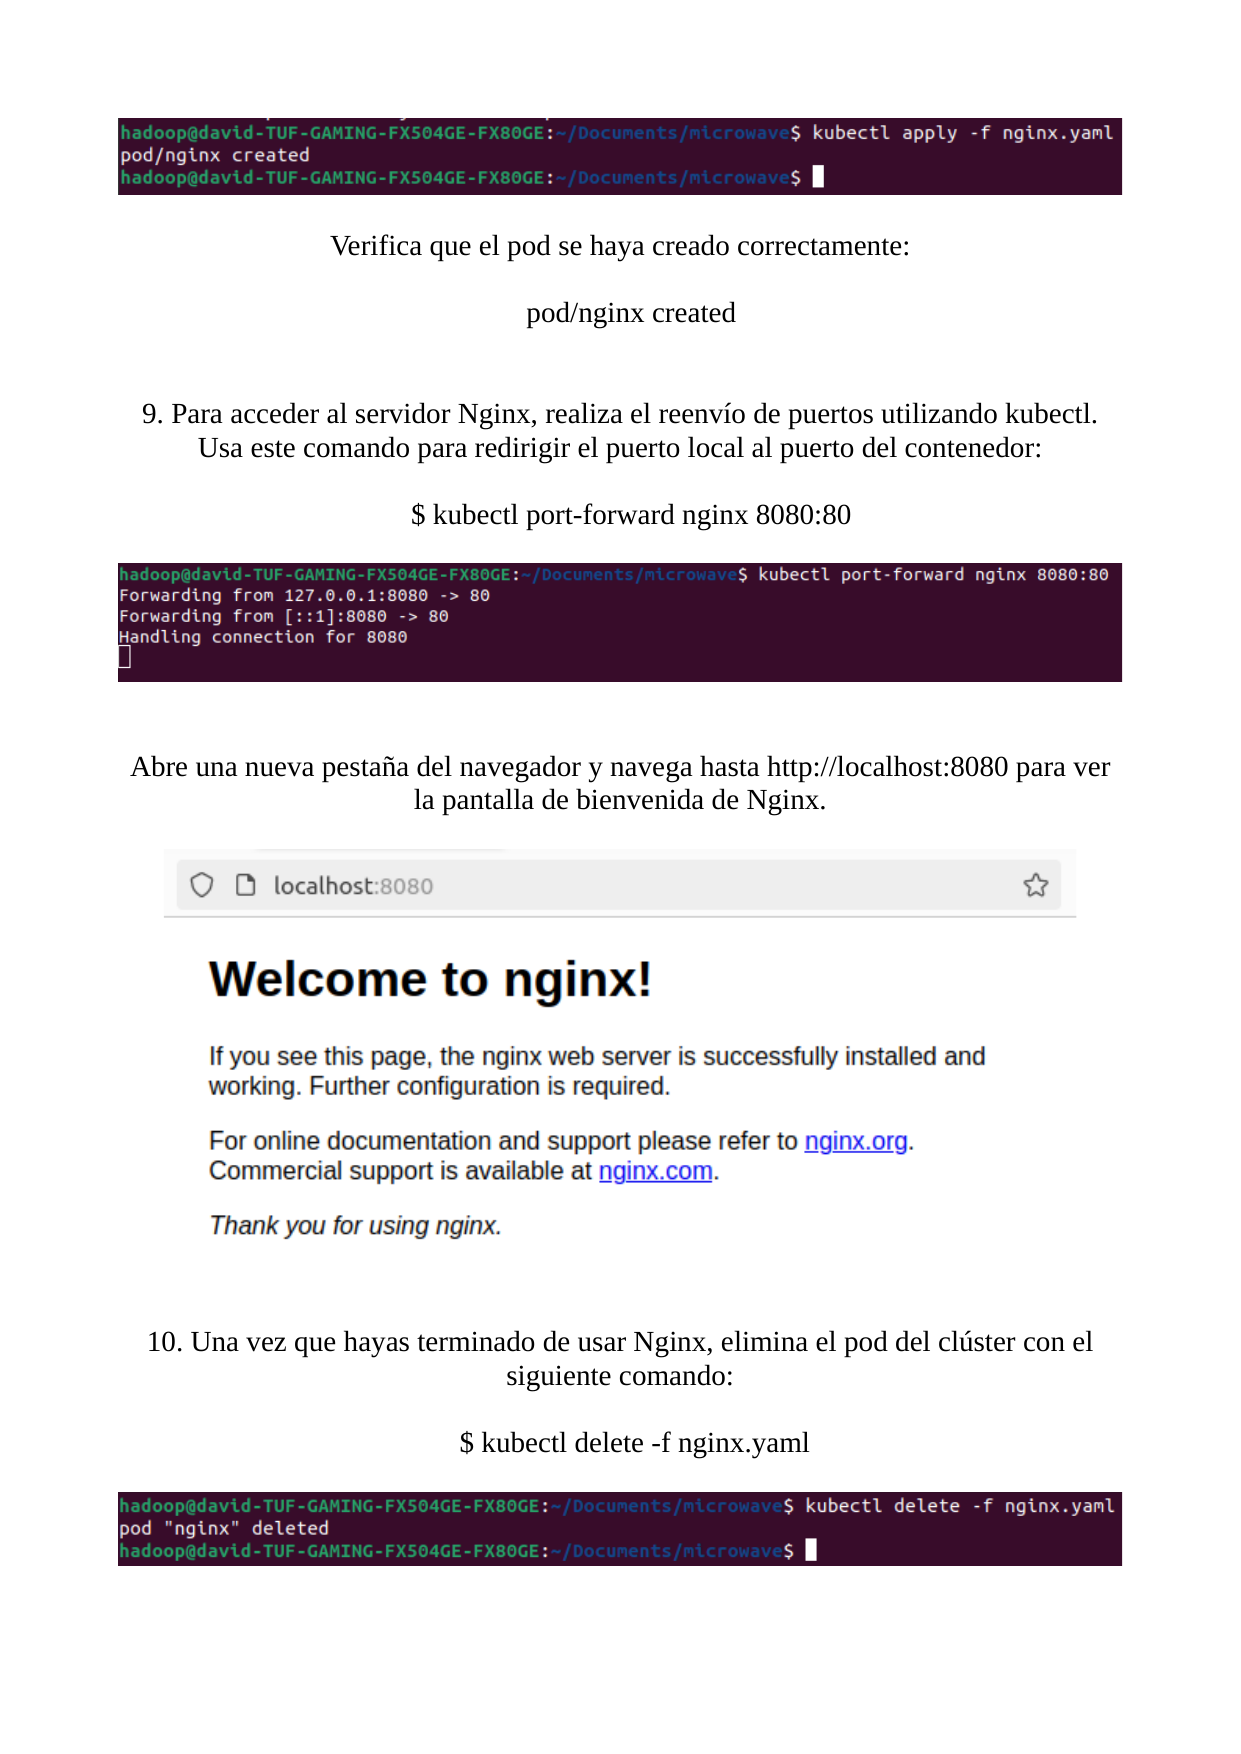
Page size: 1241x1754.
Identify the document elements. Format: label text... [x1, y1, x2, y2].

picture [118, 563, 1123, 682]
text Verifica que el pod se haya creado correctamente: [118, 228, 1122, 262]
picture [163, 849, 1077, 1258]
text Abre una nueva pestaña del navegador y navega hasta http://localhost:8080 para ver la pantalla de bienvenida de Nginx. [118, 749, 1122, 816]
text 9. Para acceder al servidor Nginx, realiza el reenvío de puertos utilizando kubectl. Usa este comando para redirigir el puerto local al puerto del contenedor: [118, 396, 1122, 463]
picture [118, 1492, 1123, 1566]
picture [118, 118, 1123, 195]
text $ kubectl delete -f nginx.yaml [118, 1425, 1122, 1458]
text 10. Una vez que hayas terminado de usar Nginx, elimina el pod del clúster con el siguiente comando: [118, 1324, 1122, 1391]
text pod/nginx created [118, 296, 1122, 329]
text $ kubectl port-forward nginx 8080:80 [118, 497, 1122, 530]
